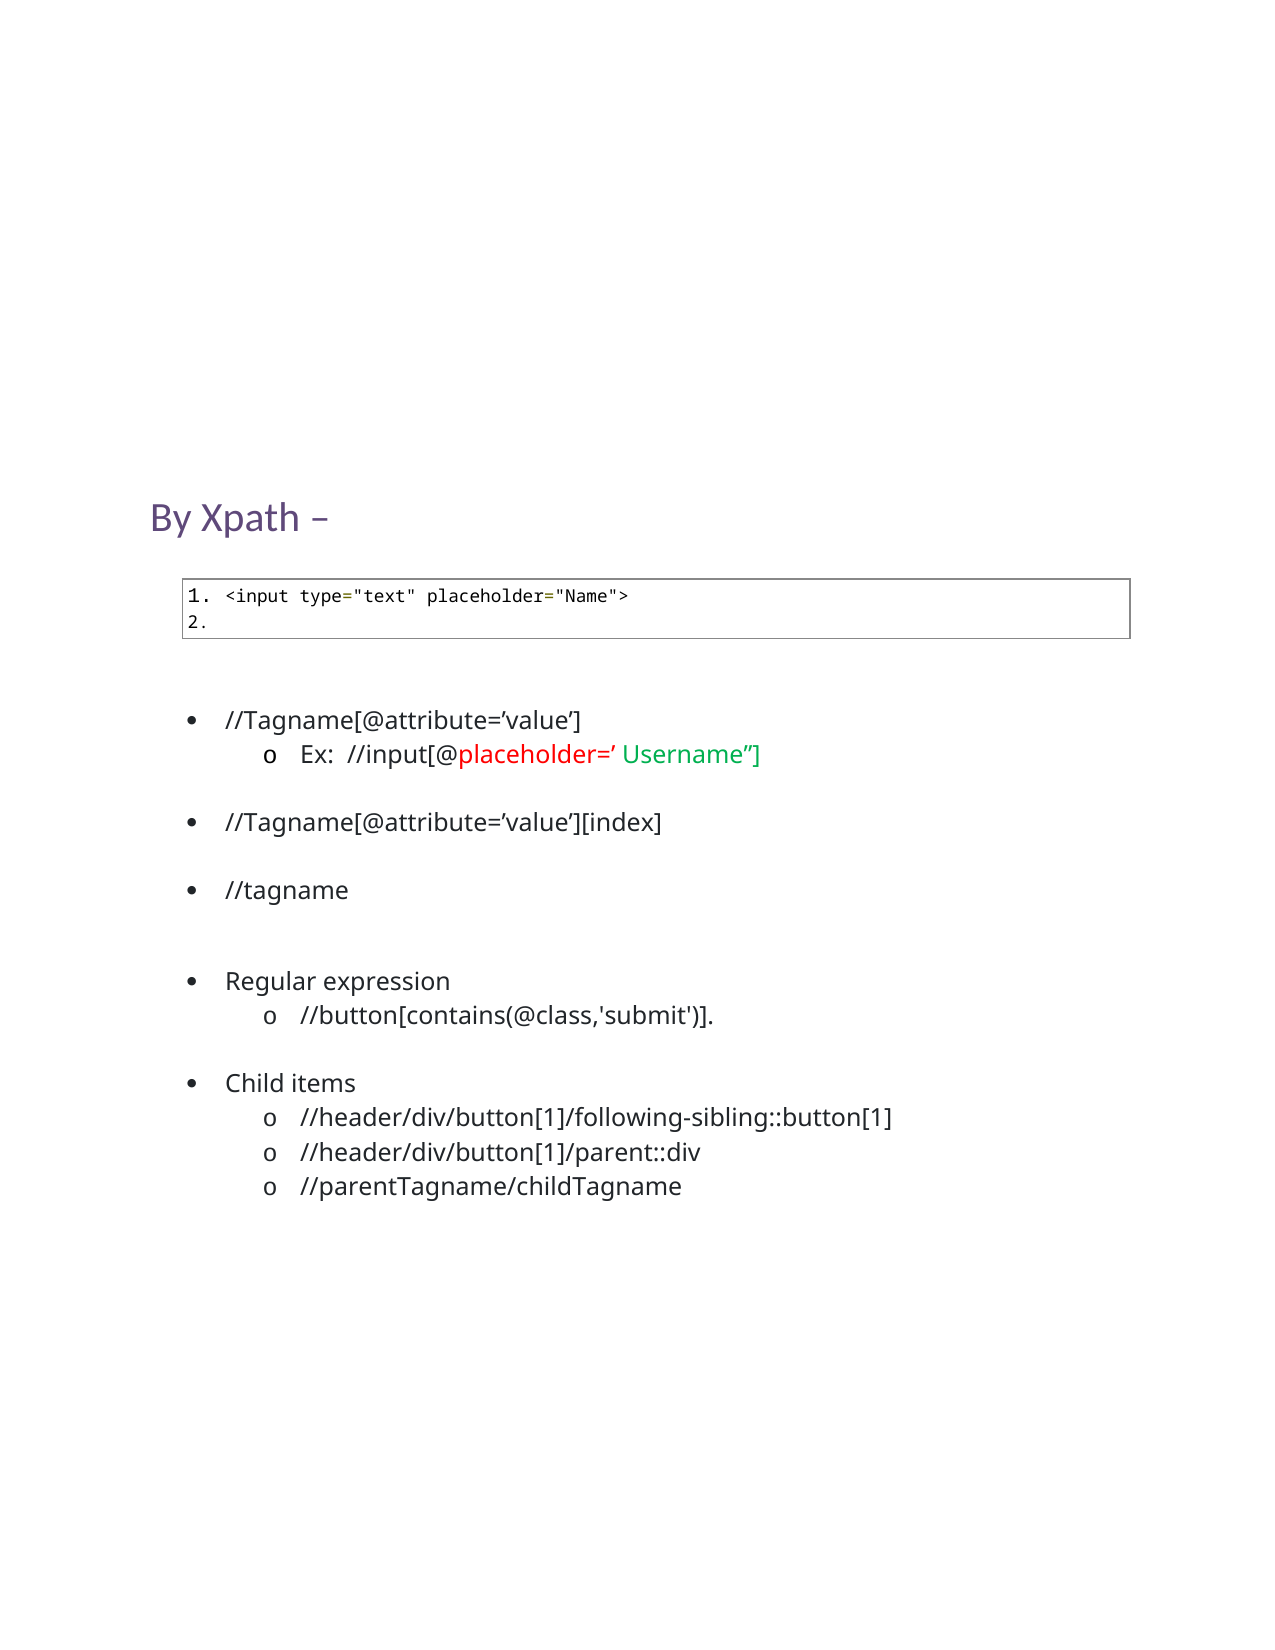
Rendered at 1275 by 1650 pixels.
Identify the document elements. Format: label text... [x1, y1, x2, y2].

list Ex: //input[@placeholder=’ Username’’] [262, 736, 1125, 771]
list Child items [187, 1066, 1125, 1100]
text By Xpath – [150, 491, 1125, 541]
list //tagname [187, 873, 1125, 907]
list //Tagname[@attribute=’value’] [187, 702, 1125, 736]
list <input type="text" placeholder="Name"> [183, 580, 1129, 609]
list //header/div/button[1]/parent::div [262, 1134, 1125, 1169]
list //header/div/button[1]/following-sibling::button[1] [262, 1100, 1125, 1134]
list Regular expression [187, 964, 1125, 998]
list //parentTagname/childTagname [262, 1169, 1125, 1203]
list //button[contains(@class,'submit')]. [262, 998, 1125, 1032]
list //Tagname[@attribute=’value’][index] [187, 805, 1125, 839]
